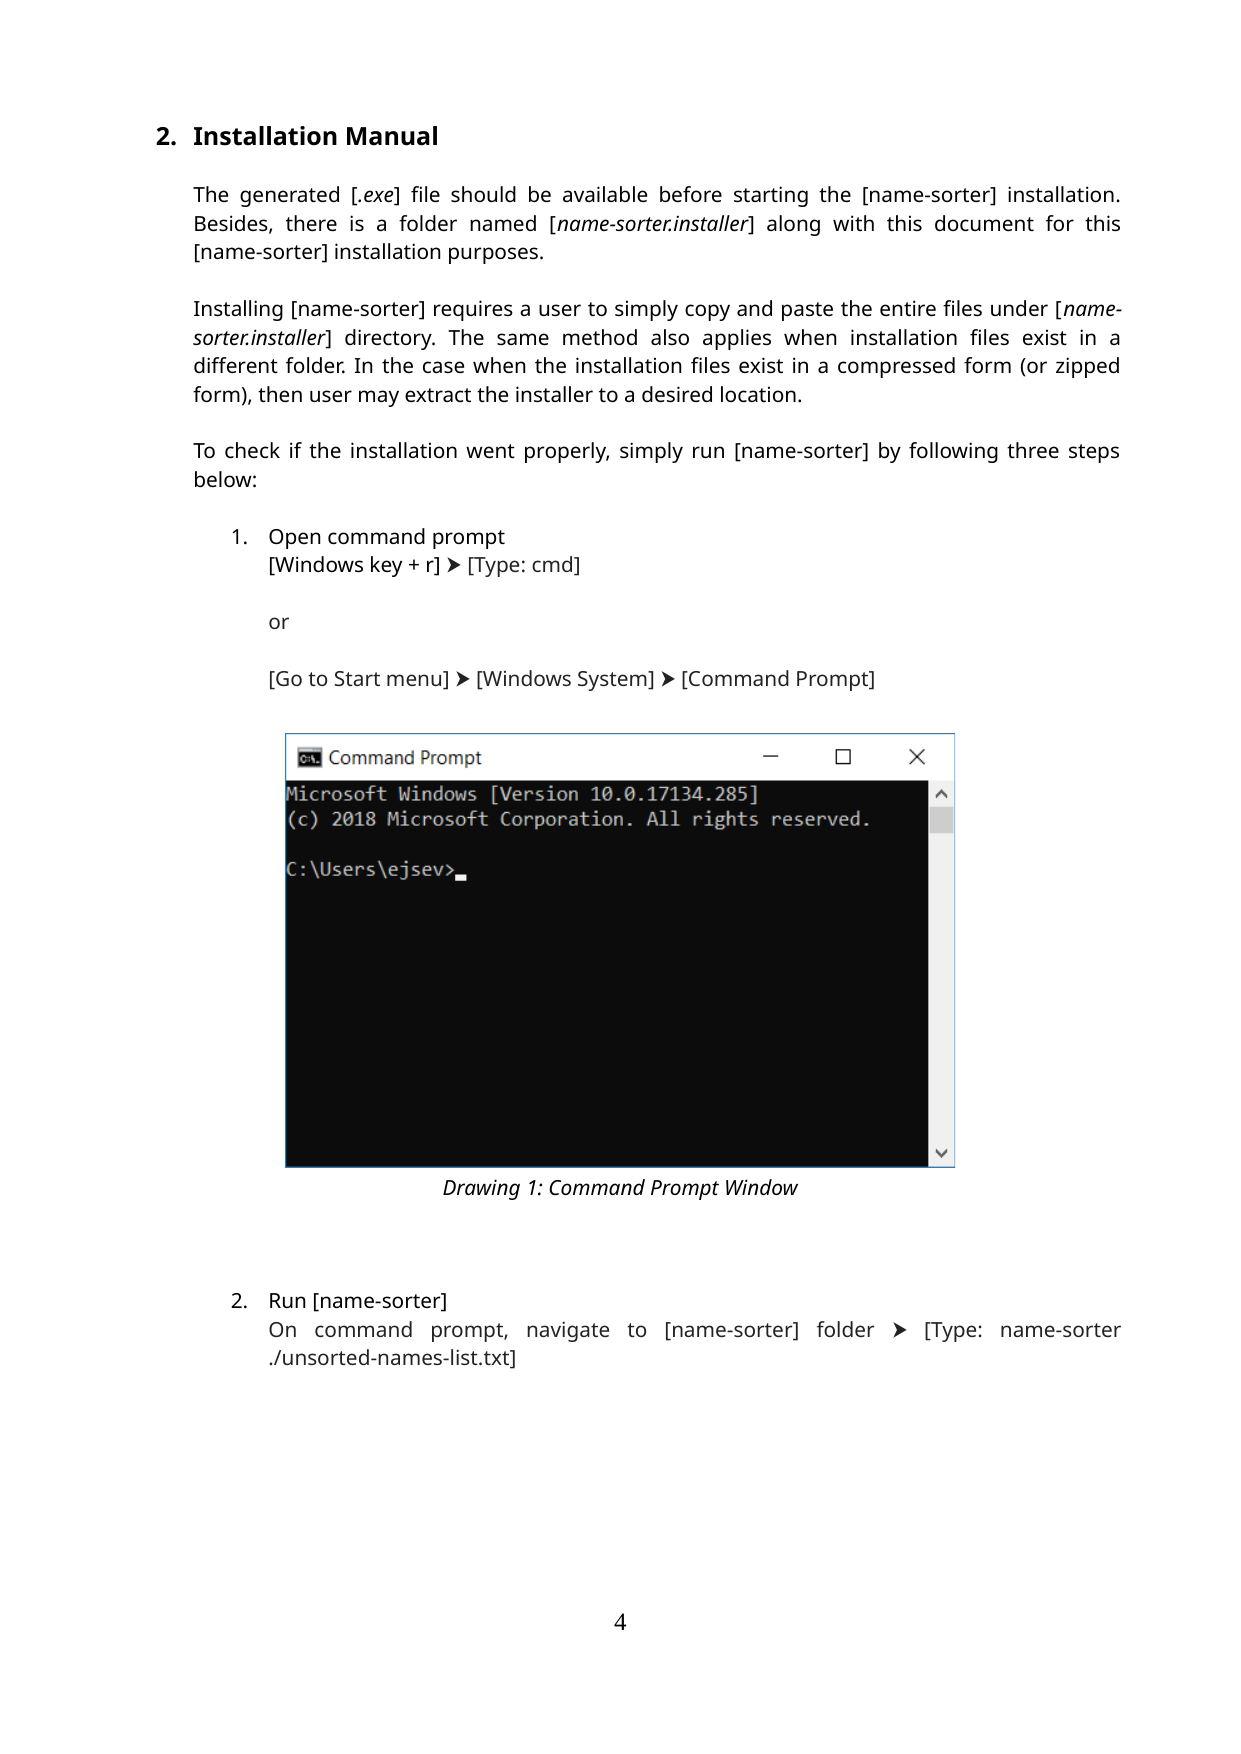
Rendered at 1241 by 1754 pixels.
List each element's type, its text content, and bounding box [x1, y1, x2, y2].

text The generated [.exe] file should be available before starting the [name-sorter] installation. Besides, there is a folder named [name-sorter.installer] along with this document for this [name-sorter] installation purposes. [193, 181, 1122, 266]
text Installing [name-sorter] requires a user to simply copy and paste the entire files under [name-sorter.installer] directory. The same method also applies when installation files exist in a different folder. In the case when the installation files exist in a compressed form (or zipped form), then user may extract the installer to a desired location. [193, 294, 1122, 408]
list On command prompt, navigate to [name-sorter] folder ⮞ [Type: name-sorter ./unsorted-names-list.txt] [231, 1315, 1122, 1372]
picture [285, 733, 955, 1168]
text To check if the installation went properly, simply run [name-sorter] by following three steps below: [193, 437, 1122, 493]
list Open command prompt [231, 522, 1122, 550]
list Run [name-sorter] [231, 1286, 1122, 1315]
text Drawing 1: Command Prompt Window [285, 1168, 955, 1201]
list [Windows key + r] ⮞ [Type: cmd] [231, 550, 1122, 579]
list Installation Manual [156, 118, 1122, 152]
list or [231, 607, 1122, 636]
list [Go to Start menu] ⮞ [Windows System] ⮞ [Command Prompt] [231, 664, 1122, 692]
